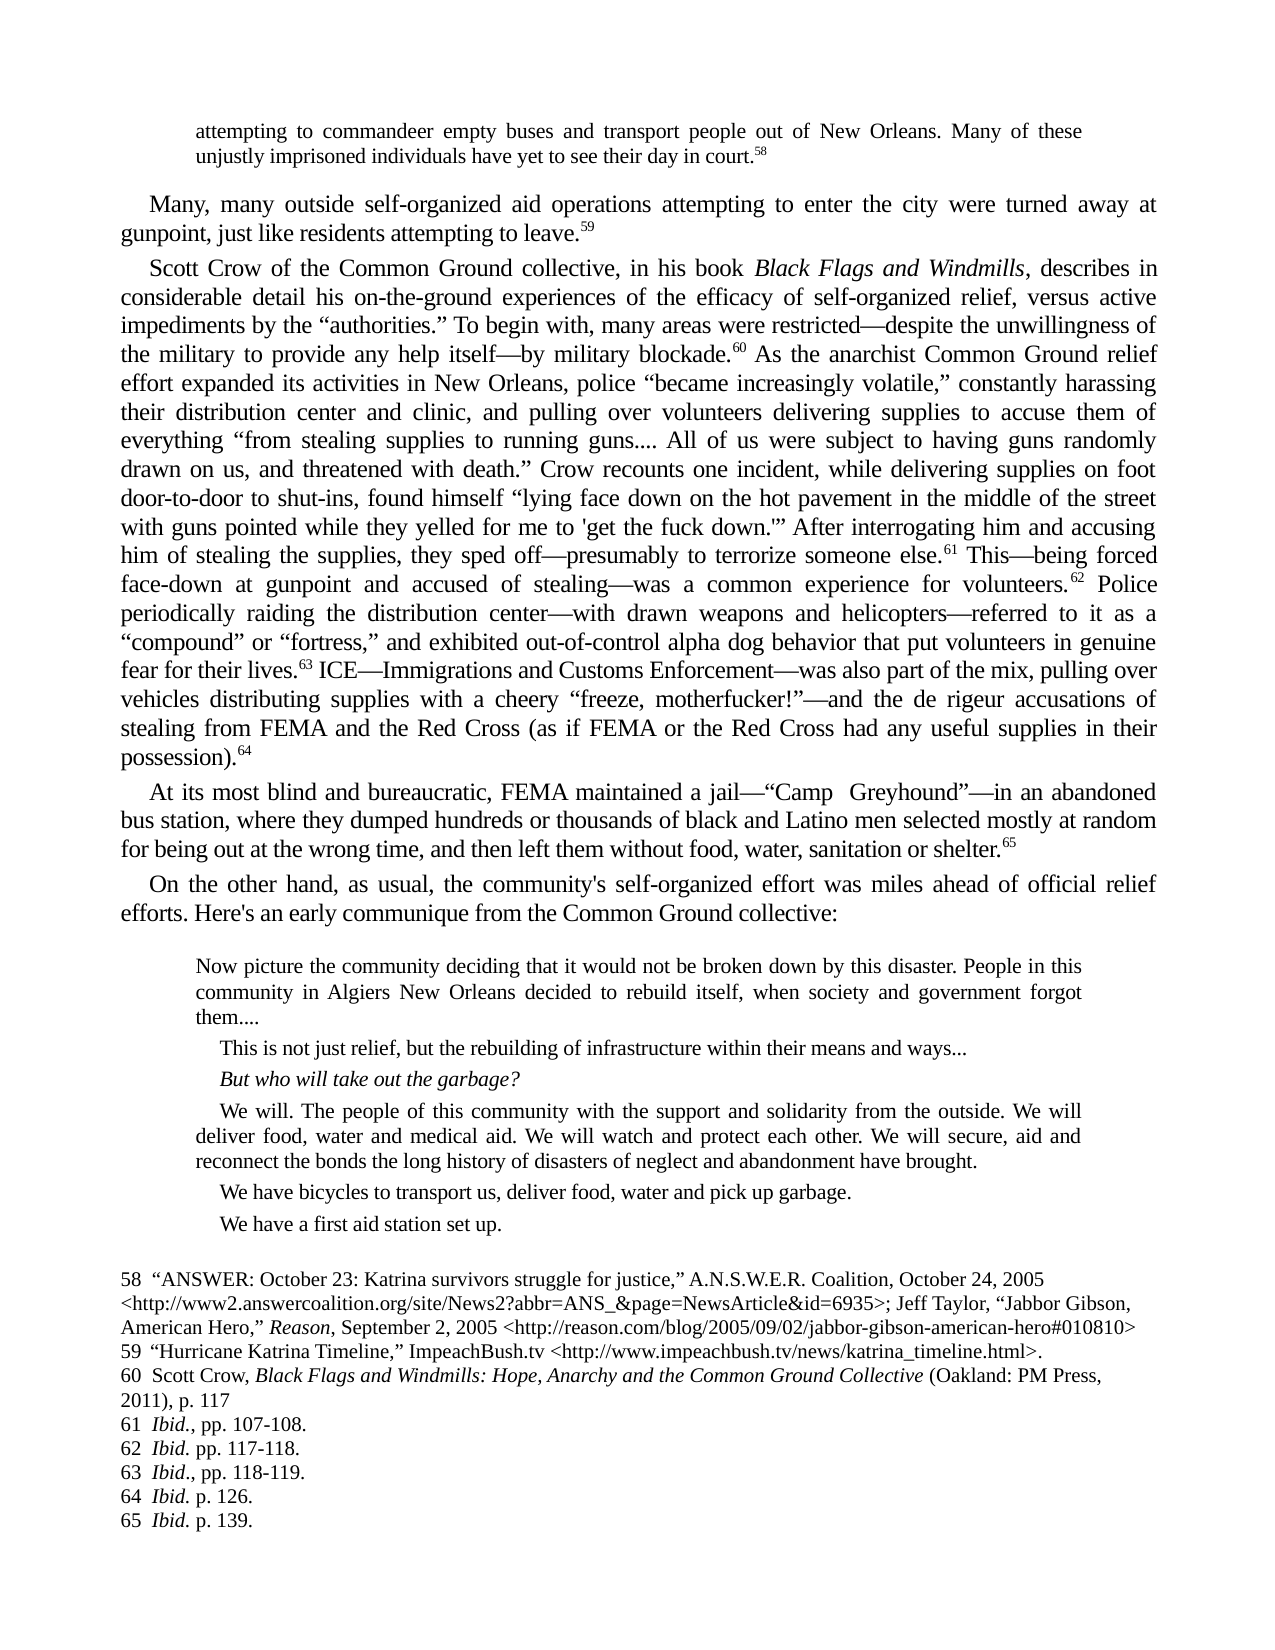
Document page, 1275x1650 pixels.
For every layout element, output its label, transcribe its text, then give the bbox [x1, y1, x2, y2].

text Now picture the community deciding that it would not be broken down by this disaster. People in this community in Algiers New Orleans decided to rebuild itself, when society and government forgot them.... [195, 953, 1083, 1029]
text attempting to commandeer empty buses and transport people out of New Orleans. Many of these unjustly imprisoned individuals have yet to see their day in court. [195, 118, 1083, 168]
text Scott Crow, Black Flags and Windmills: Hope, Anarchy and the Common Ground Collective (Oakland: PM Press, 2011), p. 117 [120, 1363, 1158, 1412]
text Many, many outside self-organized aid operations attempting to enter the city were turned away at gunpoint, just like residents attempting to leave. [120, 189, 1158, 247]
text We will. The people of this community with the support and solidarity from the outside. We will deliver food, water and medical aid. We will watch and protect each other. We will secure, aid and reconnect the bonds the long history of disasters of neglect and abandonment have brought. [195, 1098, 1083, 1173]
text This is not just relief, but the rebuilding of infrastructure within their means and ways... [195, 1035, 1083, 1060]
text But who will take out the garbage? [195, 1066, 1083, 1092]
text We have a first aid station set up. [195, 1211, 1083, 1236]
text We have bicycles to transport us, deliver food, water and pick up garbage. [195, 1179, 1083, 1204]
text “ANSWER: October 23: Katrina survivors struggle for justice,” A.N.S.W.E.R. Coalition, October 24, 2005 <http://www2.answercoalition.org/site/News2?abbr=ANS_&page=NewsArticle&id=6935>; Jeff Taylor, “Jabbor Gibson, American Hero,” Reason, September 2, 2005 <http://reason.com/blog/2005/09/02/jabbor-gibson-american-hero#010810> [120, 1267, 1158, 1339]
text At its most blind and bureaucratic, FEMA maintained a jail—“Camp Greyhound”—in an abandoned bus station, where they dumped hundreds or thousands of black and Latino men selected mostly at random for being out at the wrong time, and then left them without food, water, sanitation or shelter. [120, 777, 1158, 863]
text “Hurricane Katrina Timeline,” ImpeachBush.tv <http://www.impeachbush.tv/news/katrina_timeline.html>. [120, 1339, 1158, 1363]
text Ibid., pp. 107-108. [120, 1412, 1158, 1436]
text On the other hand, as usual, the community's self-organized effort was miles ahead of official relief efforts. Here's an early communique from the Common Ground collective: [120, 869, 1158, 926]
text Ibid., pp. 118-119. [120, 1460, 1158, 1484]
text Ibid. pp. 117-118. [120, 1436, 1158, 1460]
text Ibid. p. 139. [120, 1508, 1158, 1532]
text Scott Crow of the Common Ground collective, in his book Black Flags and Windmills, describes in considerable detail his on-the-ground experiences of the efficacy of self-organized relief, versus active impediments by the “authorities.” To begin with, many areas were restricted—despite the unwillingness of the military to provide any help itself—by military blockade. As the anarchist Common Ground relief effort expanded its activities in New Orleans, police “became increasingly volatile,” constantly harassing their distribution center and clinic, and pulling over volunteers delivering supplies to accuse them of everything “from stealing supplies to running guns.... All of us were subject to having guns randomly drawn on us, and threatened with death.” Crow recounts one incident, while delivering supplies on foot door-to-door to shut-ins, found himself “lying face down on the hot pavement in the middle of the street with guns pointed while they yelled for me to 'get the fuck down.'” After interrogating him and accusing him of stealing the supplies, they sped off—presumably to terrorize someone else. This—being forced face-down at gunpoint and accused of stealing—was a common experience for volunteers. Police periodically raiding the distribution center—with drawn weapons and helicopters—referred to it as a “compound” or “fortress,” and exhibited out-of-control alpha dog behavior that put volunteers in genuine fear for their lives. ICE—Immigrations and Customs Enforcement—was also part of the mix, pulling over vehicles distributing supplies with a cheery “freeze, motherfucker!”—and the de rigeur accusations of stealing from FEMA and the Red Cross (as if FEMA or the Red Cross had any useful supplies in their possession). [120, 253, 1158, 771]
text Ibid. p. 126. [120, 1484, 1158, 1508]
